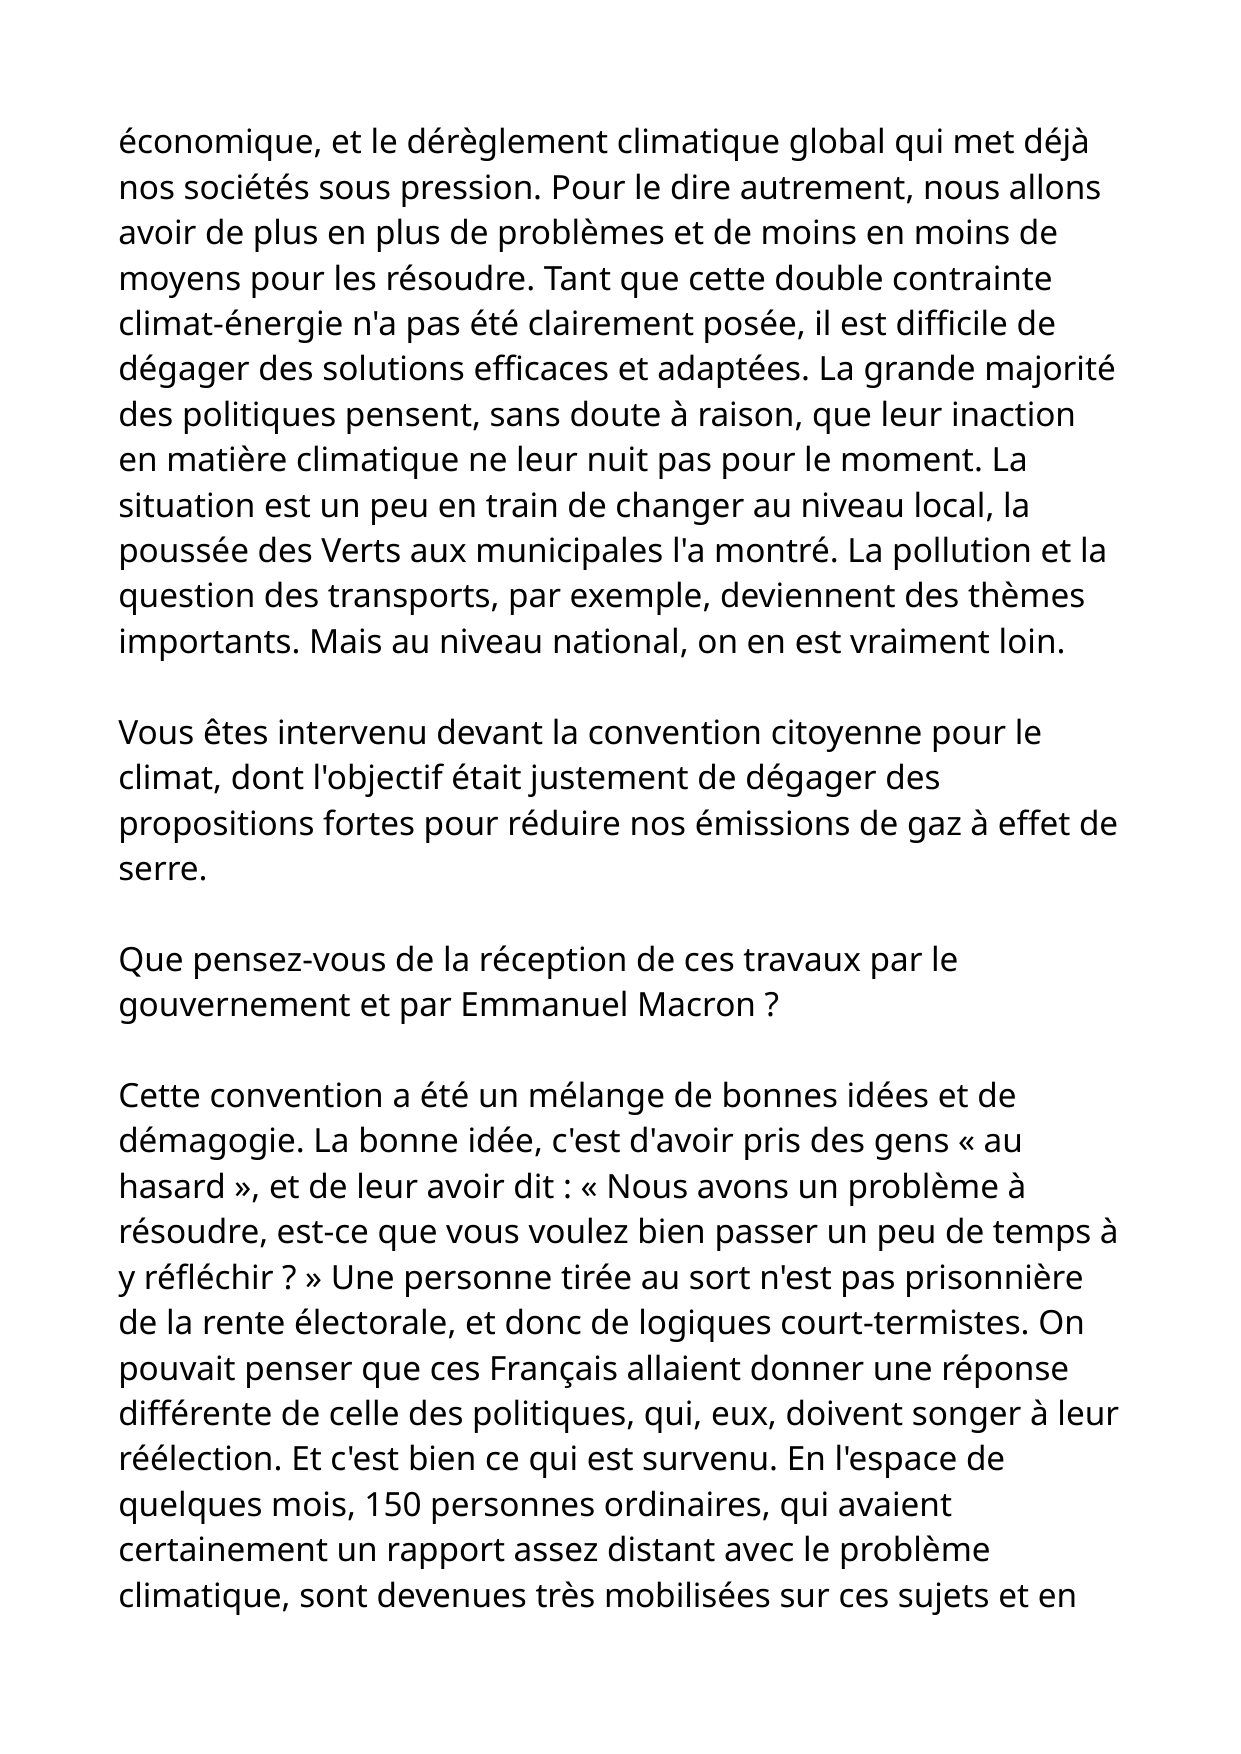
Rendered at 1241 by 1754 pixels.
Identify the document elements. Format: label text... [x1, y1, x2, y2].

text Vous êtes intervenu devant la convention citoyenne pour le climat, dont l'objectif était justement de dégager des propositions fortes pour réduire nos émissions de gaz à effet de serre. [118, 708, 1122, 890]
text Que pensez-vous de la réception de ces travaux par le gouvernement et par Emmanuel Macron ? [118, 936, 1122, 1026]
text économique, et le dérèglement climatique global qui met déjà nos sociétés sous pression. Pour le dire autrement, nous allons avoir de plus en plus de problèmes et de moins en moins de moyens pour les résoudre. Tant que cette double contrainte climat-énergie n'a pas été clairement posée, il est difficile de dégager des solutions efficaces et adaptées. La grande majorité des politiques pensent, sans doute à raison, que leur inaction en matière climatique ne leur nuit pas pour le moment. La situation est un peu en train de changer au niveau local, la poussée des Verts aux municipales l'a montré. La pollution et la question des transports, par exemple, deviennent des thèmes importants. Mais au niveau national, on en est vraiment loin. [118, 118, 1122, 663]
text Cette convention a été un mélange de bonnes idées et de démagogie. La bonne idée, c'est d'avoir pris des gens « au hasard », et de leur avoir dit : « Nous avons un problème à résoudre, est-ce que vous voulez bien passer un peu de temps à y réfléchir ? » Une personne tirée au sort n'est pas prisonnière de la rente électorale, et donc de logiques court-termistes. On pouvait penser que ces Français allaient donner une réponse différente de celle des politiques, qui, eux, doivent songer à leur réélection. Et c'est bien ce qui est survenu. En l'espace de quelques mois, 150 personnes ordinaires, qui avaient certainement un rapport assez distant avec le problème climatique, sont devenues très mobilisées sur ces sujets et en [118, 1072, 1122, 1617]
